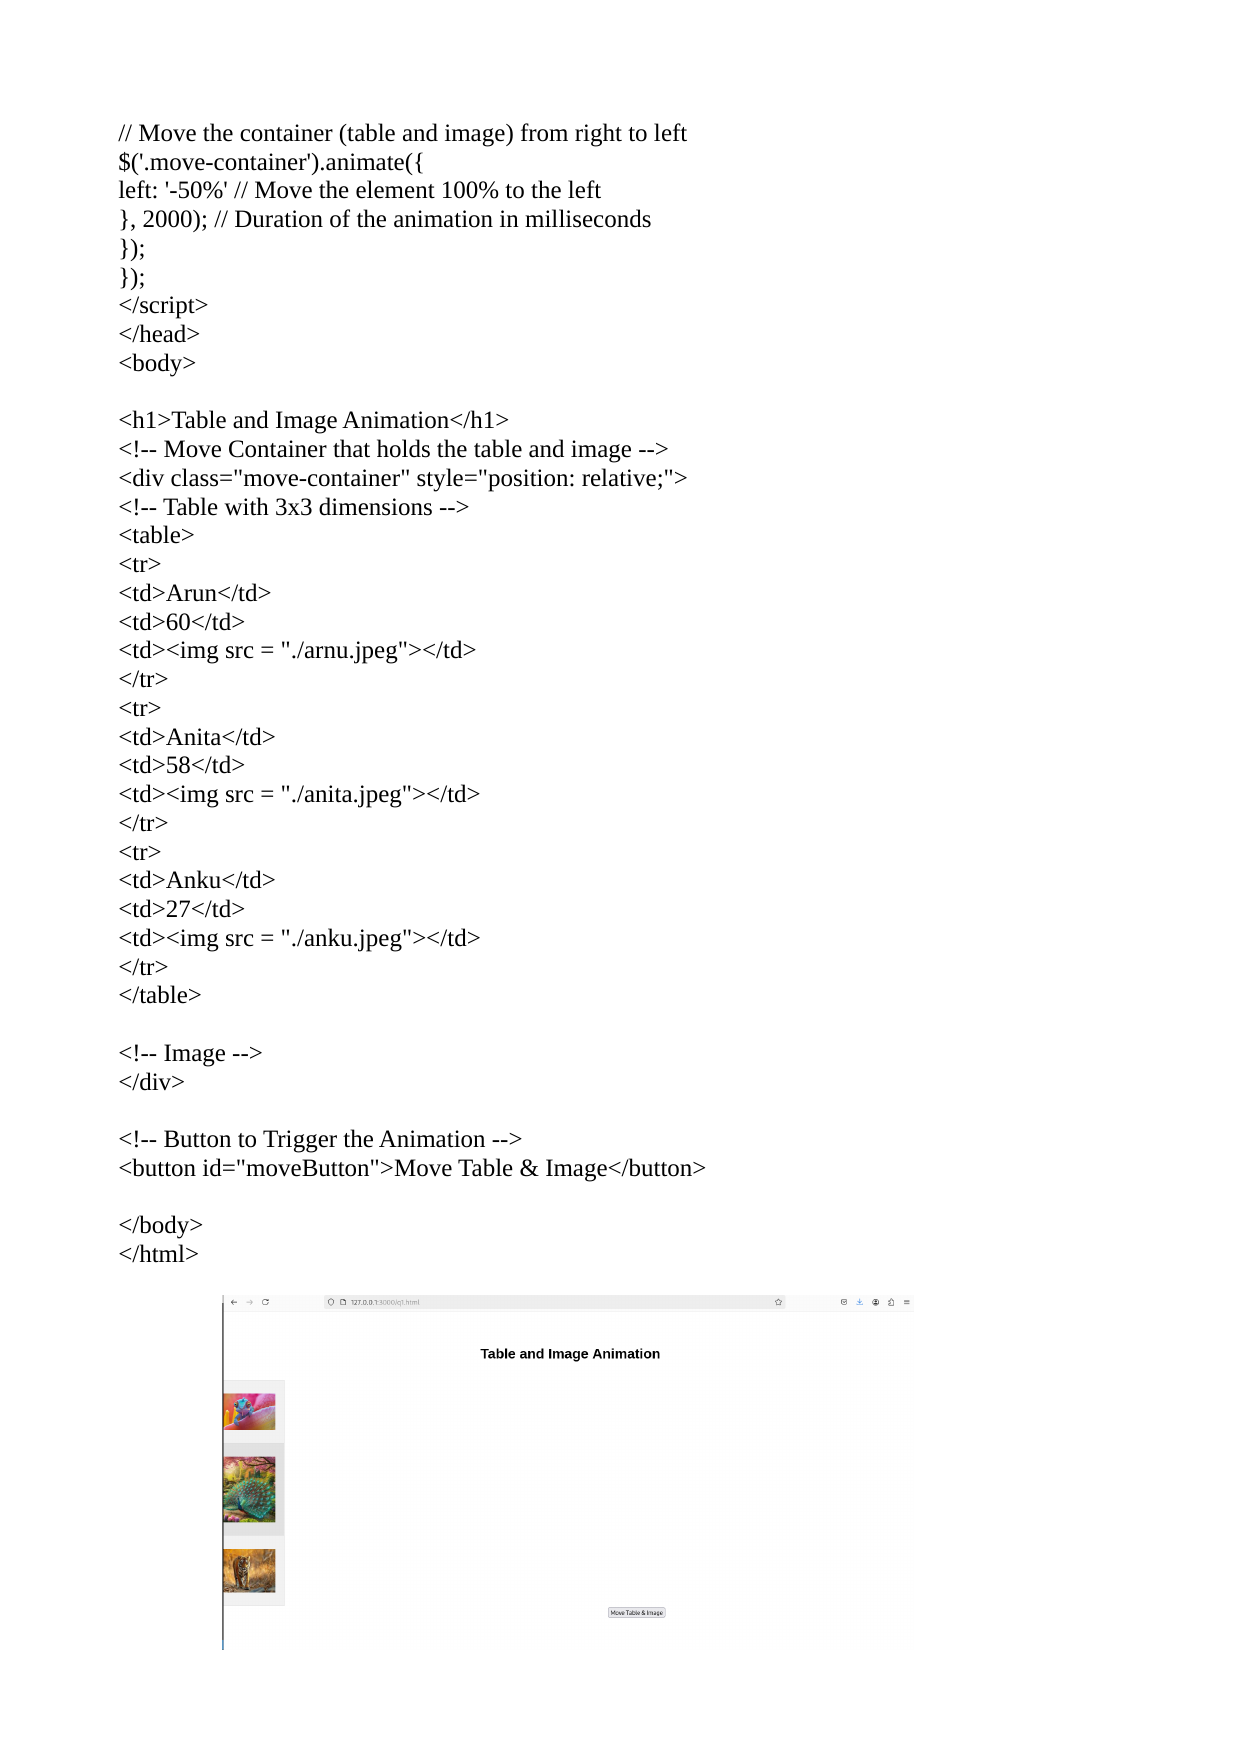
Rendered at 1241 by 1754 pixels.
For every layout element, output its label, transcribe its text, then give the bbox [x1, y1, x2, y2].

text }); [118, 233, 1122, 262]
text <tr> [118, 693, 1122, 722]
text <!-- Move Container that holds the table and image --> [118, 434, 1122, 463]
text <td>58</td> [118, 751, 1122, 779]
text </body> [118, 1211, 1122, 1239]
text <td>Anita</td> [118, 722, 1122, 751]
text }); [118, 262, 1122, 291]
text <tr> [118, 837, 1122, 866]
text <td>27</td> [118, 894, 1122, 923]
text <!-- Button to Trigger the Animation --> [118, 1124, 1122, 1153]
text $('.move-container').animate({ [118, 147, 1122, 176]
text <td>Anku</td> [118, 866, 1122, 894]
text <!-- Table with 3x3 dimensions --> [118, 492, 1122, 521]
text </div> [118, 1067, 1122, 1096]
text <td>Arun</td> [118, 578, 1122, 607]
text <tr> [118, 549, 1122, 578]
text }, 2000); // Duration of the animation in milliseconds [118, 204, 1122, 233]
text <button id="moveButton">Move Table & Image</button> [118, 1153, 1122, 1182]
picture [222, 1295, 914, 1650]
text <td><img src = "./anku.jpeg"></td> [118, 923, 1122, 952]
text </html> [118, 1239, 1122, 1268]
text <h1>Table and Image Animation</h1> [118, 406, 1122, 434]
text </head> [118, 319, 1122, 348]
text <body> [118, 348, 1122, 377]
text <td>60</td> [118, 607, 1122, 636]
text left: '-50%' // Move the element 100% to the left [118, 176, 1122, 204]
text <div class="move-container" style="position: relative;"> [118, 463, 1122, 492]
text </tr> [118, 952, 1122, 981]
text </tr> [118, 664, 1122, 693]
text <td><img src = "./anita.jpeg"></td> [118, 779, 1122, 808]
text <table> [118, 521, 1122, 549]
text </script> [118, 291, 1122, 319]
text <td><img src = "./arnu.jpeg"></td> [118, 636, 1122, 664]
text </table> [118, 981, 1122, 1009]
text </tr> [118, 808, 1122, 837]
text <!-- Image --> [118, 1038, 1122, 1067]
text // Move the container (table and image) from right to left [118, 118, 1122, 147]
